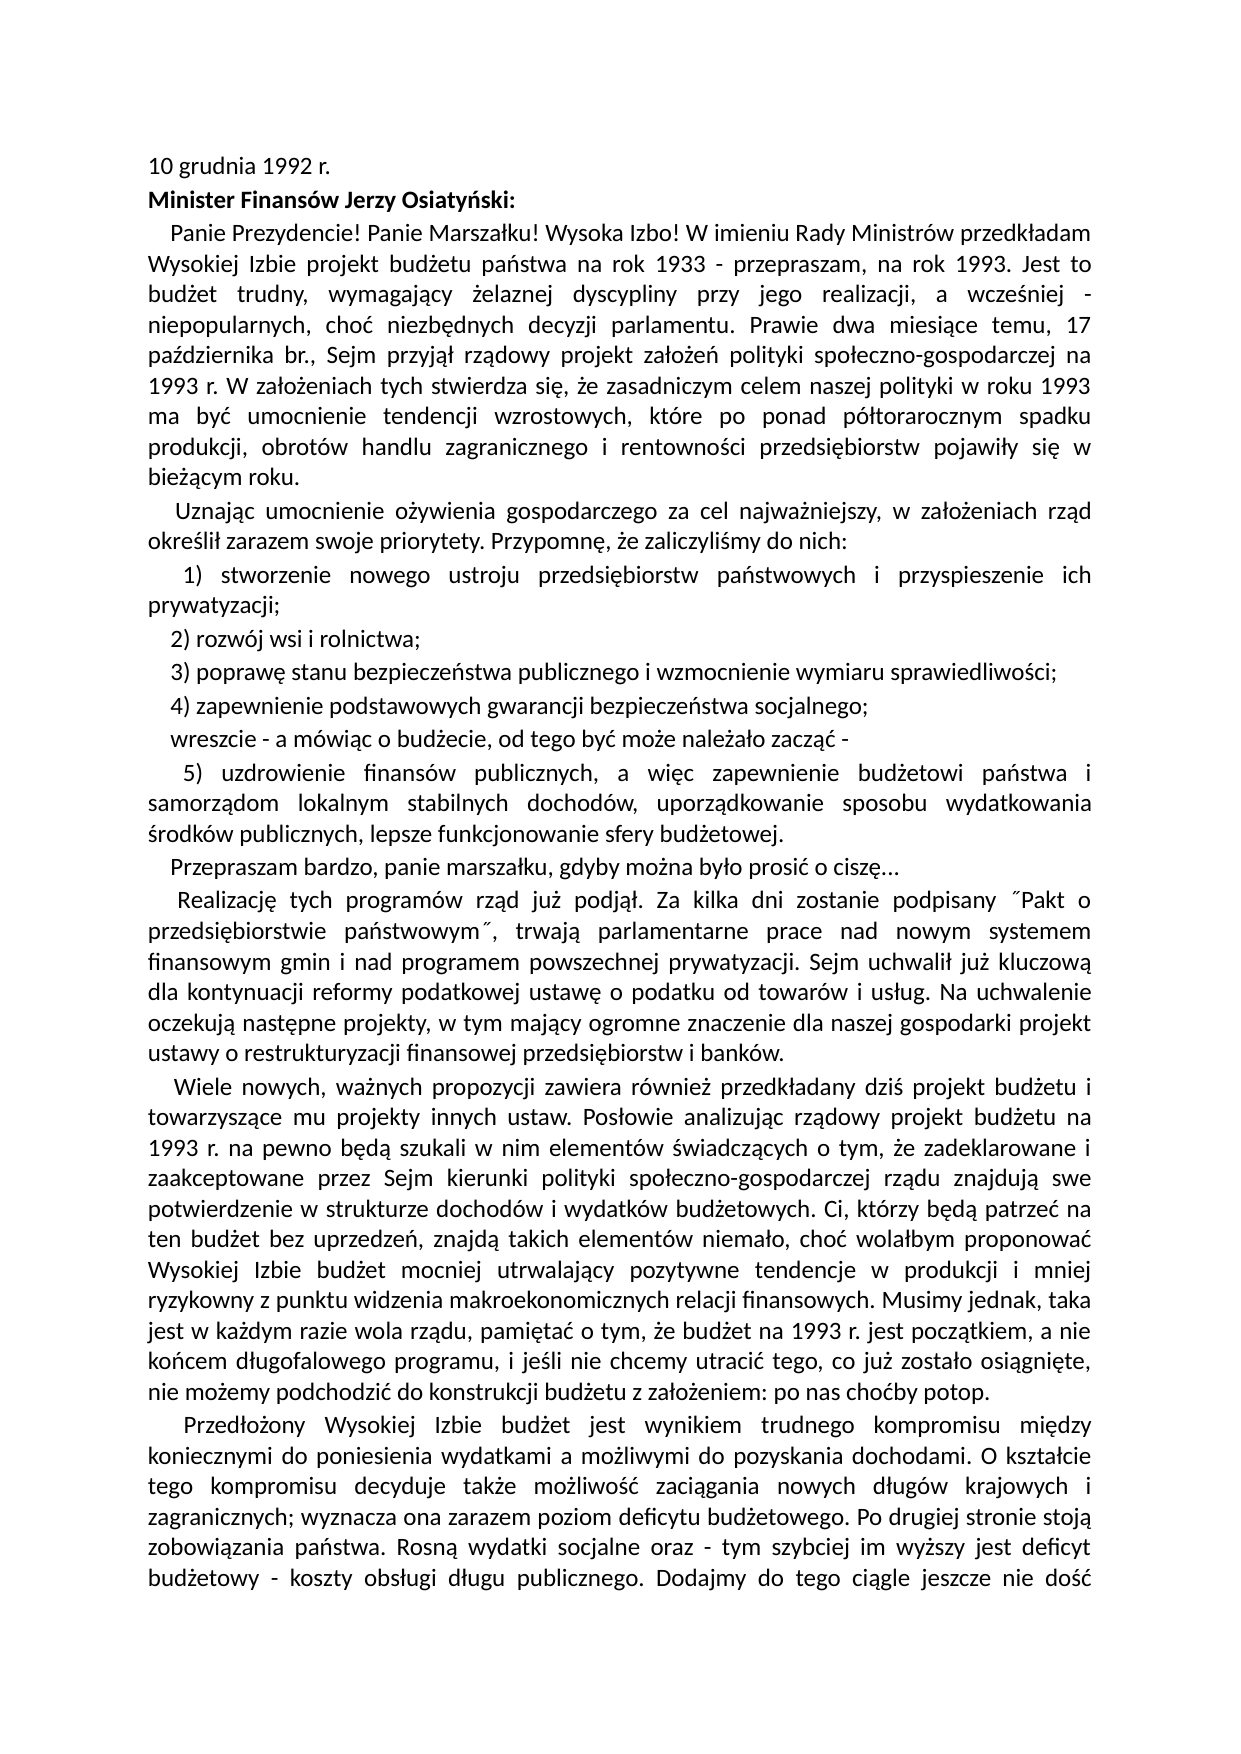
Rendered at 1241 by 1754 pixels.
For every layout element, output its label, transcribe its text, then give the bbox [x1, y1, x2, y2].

text 10 grudnia 1992 r. [148, 151, 1093, 181]
text wreszcie - a mówiąc o budżecie, od tego być może należało zacząć - [148, 723, 1093, 754]
text Przedłożony Wysokiej Izbie budżet jest wynikiem trudnego kompromisu między koniecznymi do poniesienia wydatkami a możliwymi do pozyskania dochodami. O kształcie tego kompromisu decyduje także możliwość zaciągania nowych długów krajowych i zagranicznych; wyznacza ona zarazem poziom deficytu budżetowego. Po drugiej stronie stoją zobowiązania państwa. Rosną wydatki socjalne oraz - tym szybciej im wyższy jest deficyt budżetowy - koszty obsługi długu publicznego. Dodajmy do tego ciągle jeszcze nie dość [148, 1409, 1093, 1592]
text Minister Finansów Jerzy Osiatyński: [148, 184, 1093, 214]
text Wiele nowych, ważnych propozycji zawiera również przedkładany dziś projekt budżetu i towarzyszące mu projekty innych ustaw. Posłowie analizując rządowy projekt budżetu na 1993 r. na pewno będą szukali w nim elementów świadczących o tym, że zadeklarowane i zaakceptowane przez Sejm kierunki polityki społeczno-gospodarczej rządu znajdują swe potwierdzenie w strukturze dochodów i wydatków budżetowych. Ci, którzy będą patrzeć na ten budżet bez uprzedzeń, znajdą takich elementów niemało, choć wolałbym proponować Wysokiej Izbie budżet mocniej utrwalający pozytywne tendencje w produkcji i mniej ryzykowny z punktu widzenia makroekonomicznych relacji finansowych. Musimy jednak, taka jest w każdym razie wola rządu, pamiętać o tym, że budżet na 1993 r. jest początkiem, a nie końcem długofalowego programu, i jeśli nie chcemy utracić tego, co już zostało osiągnięte, nie możemy podchodzić do konstrukcji budżetu z założeniem: po nas choćby potop. [148, 1071, 1093, 1406]
text 4) zapewnienie podstawowych gwarancji bezpieczeństwa socjalnego; [148, 690, 1093, 720]
text Realizację tych programów rząd już podjął. Za kilka dni zostanie podpisany ˝Pakt o przedsiębiorstwie państwowym˝, trwają parlamentarne prace nad nowym systemem finansowym gmin i nad programem powszechnej prywatyzacji. Sejm uchwalił już kluczową dla kontynuacji reformy podatkowej ustawę o podatku od towarów i usług. Na uchwalenie oczekują następne projekty, w tym mający ogromne znaczenie dla naszej gospodarki projekt ustawy o restrukturyzacji finansowej przedsiębiorstw i banków. [148, 884, 1093, 1068]
text Uznając umocnienie ożywienia gospodarczego za cel najważniejszy, w założeniach rząd określił zarazem swoje priorytety. Przypomnę, że zaliczyliśmy do nich: [148, 495, 1093, 556]
text 3) poprawę stanu bezpieczeństwa publicznego i wzmocnienie wymiaru sprawiedliwości; [148, 656, 1093, 687]
text 1) stworzenie nowego ustroju przedsiębiorstw państwowych i przyspieszenie ich prywatyzacji; [148, 559, 1093, 620]
text 5) uzdrowienie finansów publicznych, a więc zapewnienie budżetowi państwa i samorządom lokalnym stabilnych dochodów, uporządkowanie sposobu wydatkowania środków publicznych, lepsze funkcjonowanie sfery budżetowej. [148, 757, 1093, 848]
text 2) rozwój wsi i rolnictwa; [148, 623, 1093, 653]
text Panie Prezydencie! Panie Marszałku! Wysoka Izbo! W imieniu Rady Ministrów przedkładam Wysokiej Izbie projekt budżetu państwa na rok 1933 - przepraszam, na rok 1993. Jest to budżet trudny, wymagający żelaznej dyscypliny przy jego realizacji, a wcześniej - niepopularnych, choć niezbędnych decyzji parlamentu. Prawie dwa miesiące temu, 17 października br., Sejm przyjął rządowy projekt założeń polityki społeczno-gospodarczej na 1993 r. W założeniach tych stwierdza się, że zasadniczym celem naszej polityki w roku 1993 ma być umocnienie tendencji wzrostowych, które po ponad półtorarocznym spadku produkcji, obrotów handlu zagranicznego i rentowności przedsiębiorstw pojawiły się w bieżącym roku. [148, 217, 1093, 492]
text Przepraszam bardzo, panie marszałku, gdyby można było prosić o ciszę... [148, 851, 1093, 882]
